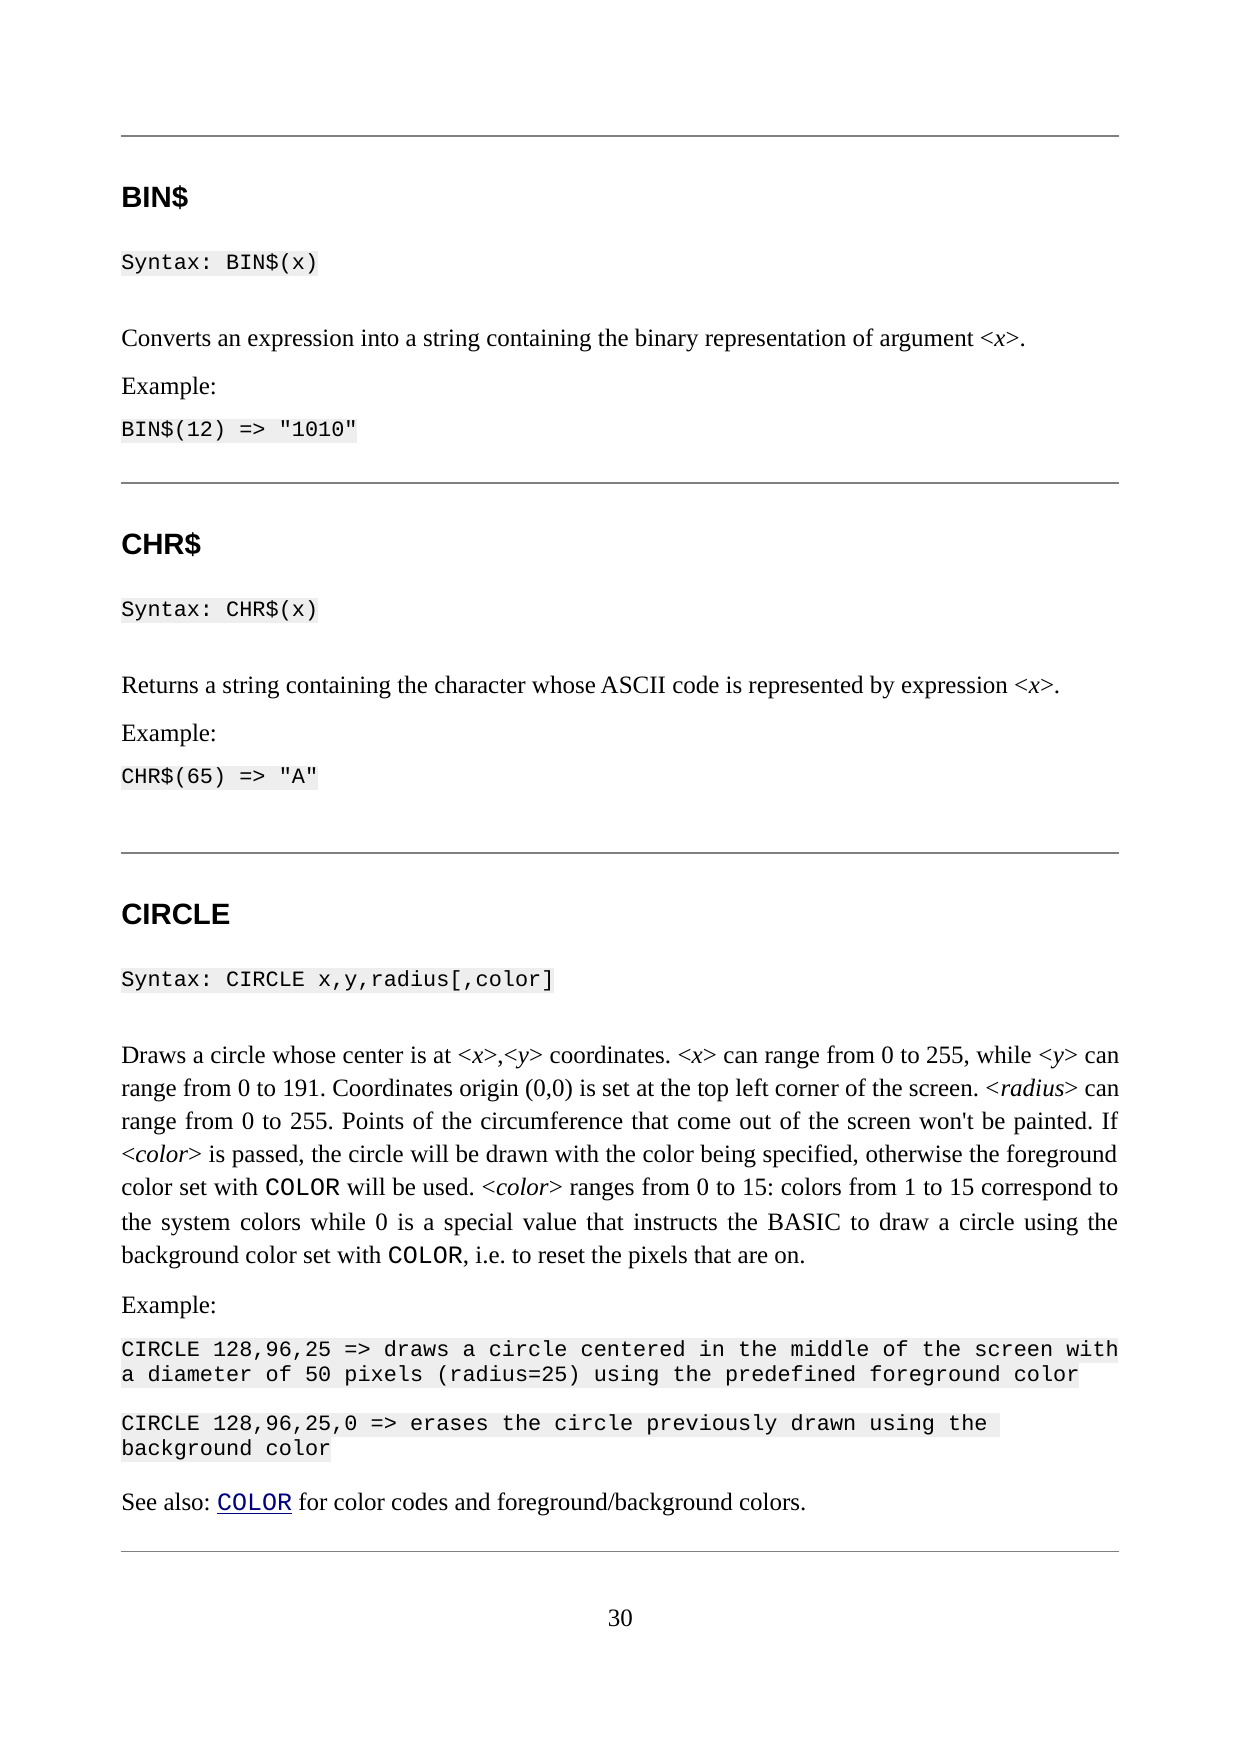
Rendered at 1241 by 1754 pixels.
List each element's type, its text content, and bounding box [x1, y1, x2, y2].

text Syntax: BIN$(x) [292, 251, 305, 276]
text Returns a string containing the character whose ASCII code is represented by expression <x>. [121, 670, 1119, 699]
text Example: [121, 1291, 1119, 1319]
text Syntax: CHR$(x) [318, 598, 1119, 623]
text BIN$(12) => "1010" [121, 418, 1119, 443]
text CIRCLE 128,96,25,0 => erases the circle previously drawn using the background color [121, 1412, 1119, 1462]
subtitle BIN$ [121, 180, 1119, 214]
text Syntax: BIN$(x) [318, 251, 1119, 276]
text Example: [121, 718, 1119, 747]
text Draws a circle whose center is at <x>,<y> coordinates. <x> can range from 0 to 255, while <y> can range from 0 to 191. Coordinates origin (0,0) is set at the top left corner of the screen. <radius> can range from 0 to 255. Points of the circumference that come out of the screen won't be painted. If <color> is passed, the circle will be drawn with the color being specified, otherwise the foreground color set with COLOR will be used. <color> ranges from 0 to 15: colors from 1 to 15 correspond to the system colors while 0 is a special value that instructs the BASIC to draw a circle using the background color set with COLOR, i.e. to reset the pixels that are on. [121, 1040, 1119, 1271]
text Converts an expression into a string containing the binary representation of argument <x>. [121, 323, 1119, 352]
text Example: [121, 371, 1119, 400]
text See also: COLOR for color codes and foreground/background colors. [121, 1487, 1119, 1518]
text CHR$(65) => "A" [318, 766, 1119, 790]
text Syntax: CIRCLE x,y,radius[,color] [554, 968, 1119, 993]
subtitle CHR$ [121, 527, 1119, 561]
subtitle CIRCLE [121, 897, 1119, 931]
